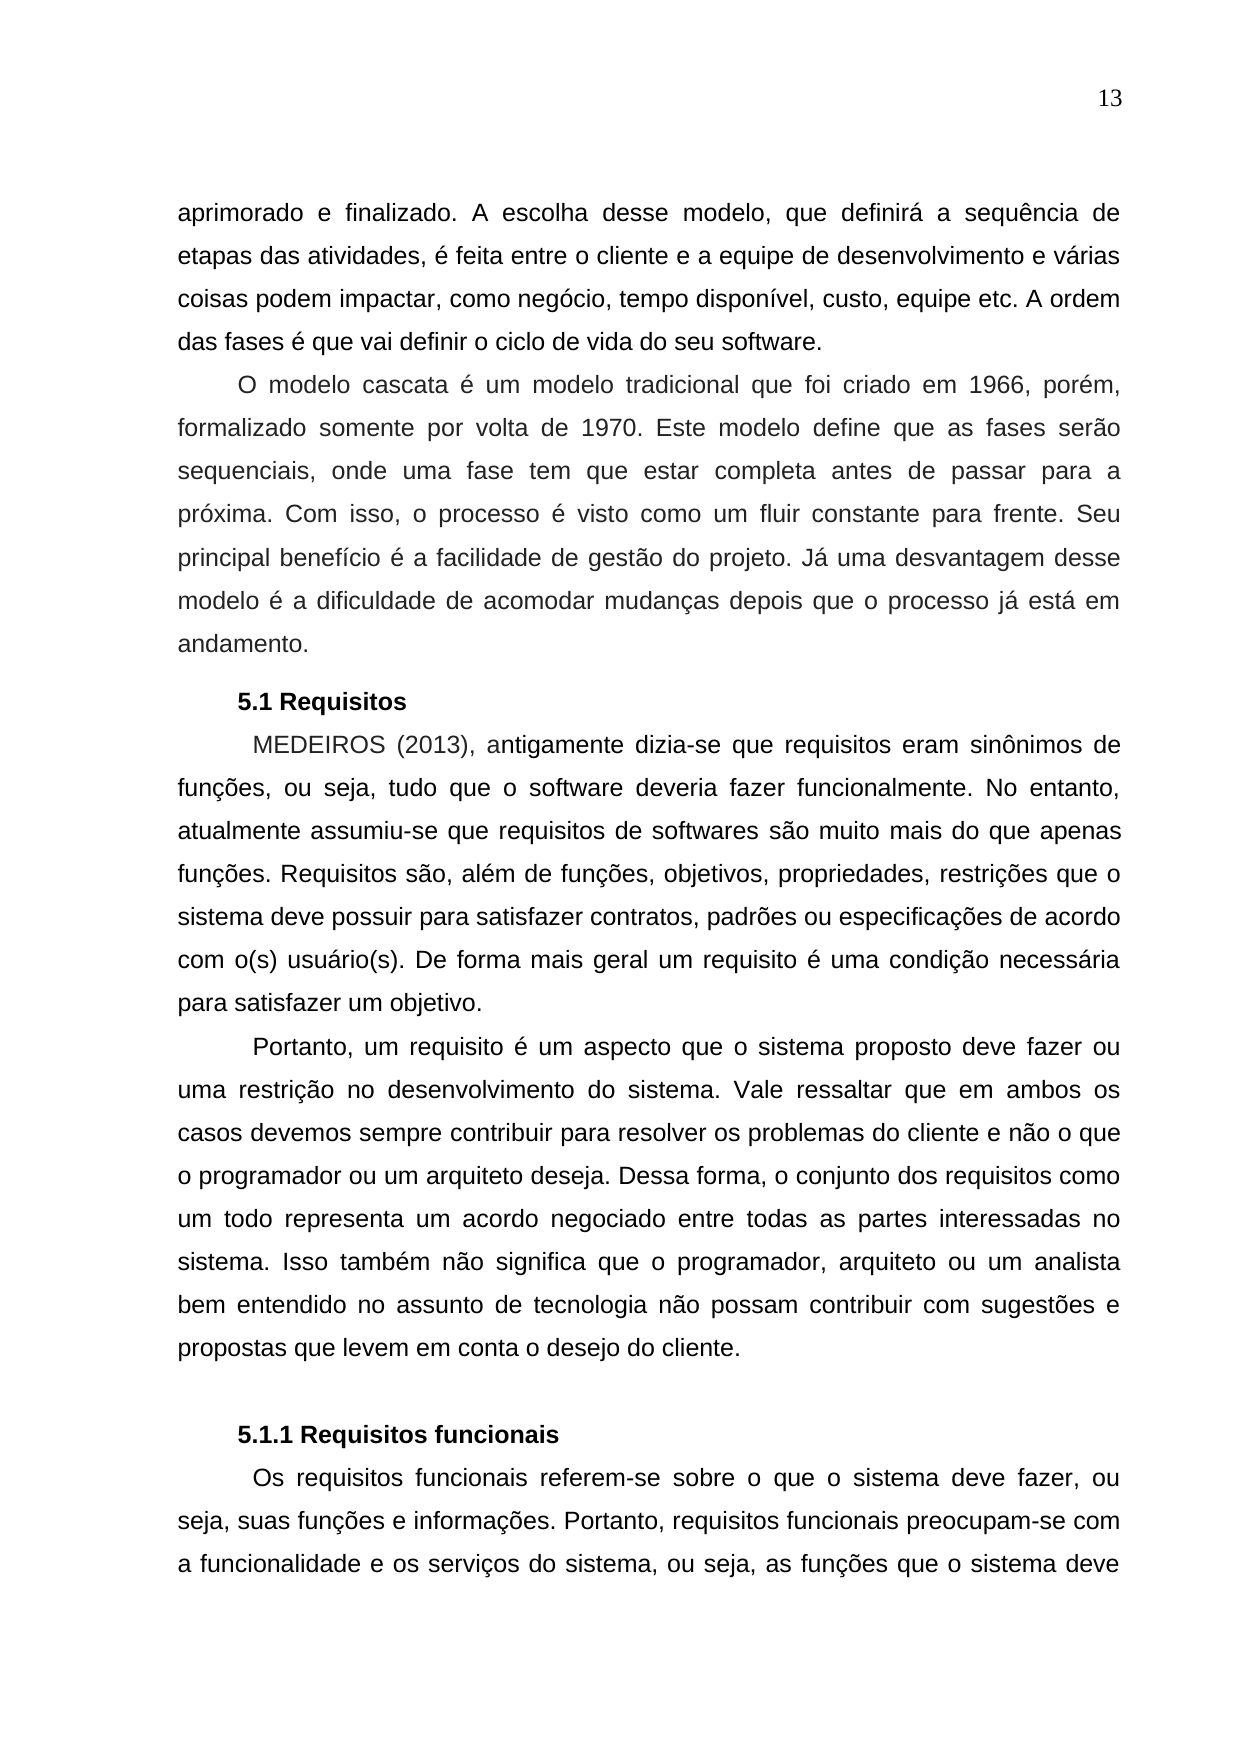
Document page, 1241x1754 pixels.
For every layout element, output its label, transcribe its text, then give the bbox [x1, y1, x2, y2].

subtitle 5.1 Requisitos [177, 687, 1122, 715]
text aprimorado e finalizado. A escolha desse modelo, que definirá a sequência de etapas das atividades, é feita entre o cliente e a equipe de desenvolvimento e várias coisas podem impactar, como negócio, tempo disponível, custo, equipe etc. A ordem das fases é que vai definir o ciclo de vida do seu software. [177, 198, 1122, 356]
text O modelo cascata é um modelo tradicional que foi criado em 1966, porém, formalizado somente por volta de 1970. Este modelo define que as fases serão sequenciais, onde uma fase tem que estar completa antes de passar para a próxima. Com isso, o processo é visto como um fluir constante para frente. Seu principal benefício é a facilidade de gestão do projeto. Já uma desvantagem desse modelo é a dificuldade de acomodar mudanças depois que o processo já está em andamento. [177, 370, 1122, 658]
text Os requisitos funcionais referem-se sobre o que o sistema deve fazer, ou seja, suas funções e informações. Portanto, requisitos funcionais preocupam-se com a funcionalidade e os serviços do sistema, ou seja, as funções que o sistema deve [177, 1463, 1122, 1578]
text MEDEIROS (2013), antigamente dizia-se que requisitos eram sinônimos de funções, ou seja, tudo que o software deveria fazer funcionalmente. No entanto, atualmente assumiu-se que requisitos de softwares são muito mais do que apenas funções. Requisitos são, além de funções, objetivos, propriedades, restrições que o sistema deve possuir para satisfazer contratos, padrões ou especificações de acordo com o(s) usuário(s). De forma mais geral um requisito é uma condição necessária para satisfazer um objetivo. [177, 730, 1122, 1017]
text Portanto, um requisito é um aspecto que o sistema proposto deve fazer ou uma restrição no desenvolvimento do sistema. Vale ressaltar que em ambos os casos devemos sempre contribuir para resolver os problemas do cliente e não o que o programador ou um arquiteto deseja. Dessa forma, o conjunto dos requisitos como um todo representa um acordo negociado entre todas as partes interessadas no sistema. Isso também não significa que o programador, arquiteto ou um analista bem entendido no assunto de tecnologia não possam contribuir com sugestões e propostas que levem em conta o desejo do cliente. [177, 1032, 1122, 1362]
subtitle 5.1.1 Requisitos funcionais [177, 1420, 1122, 1448]
